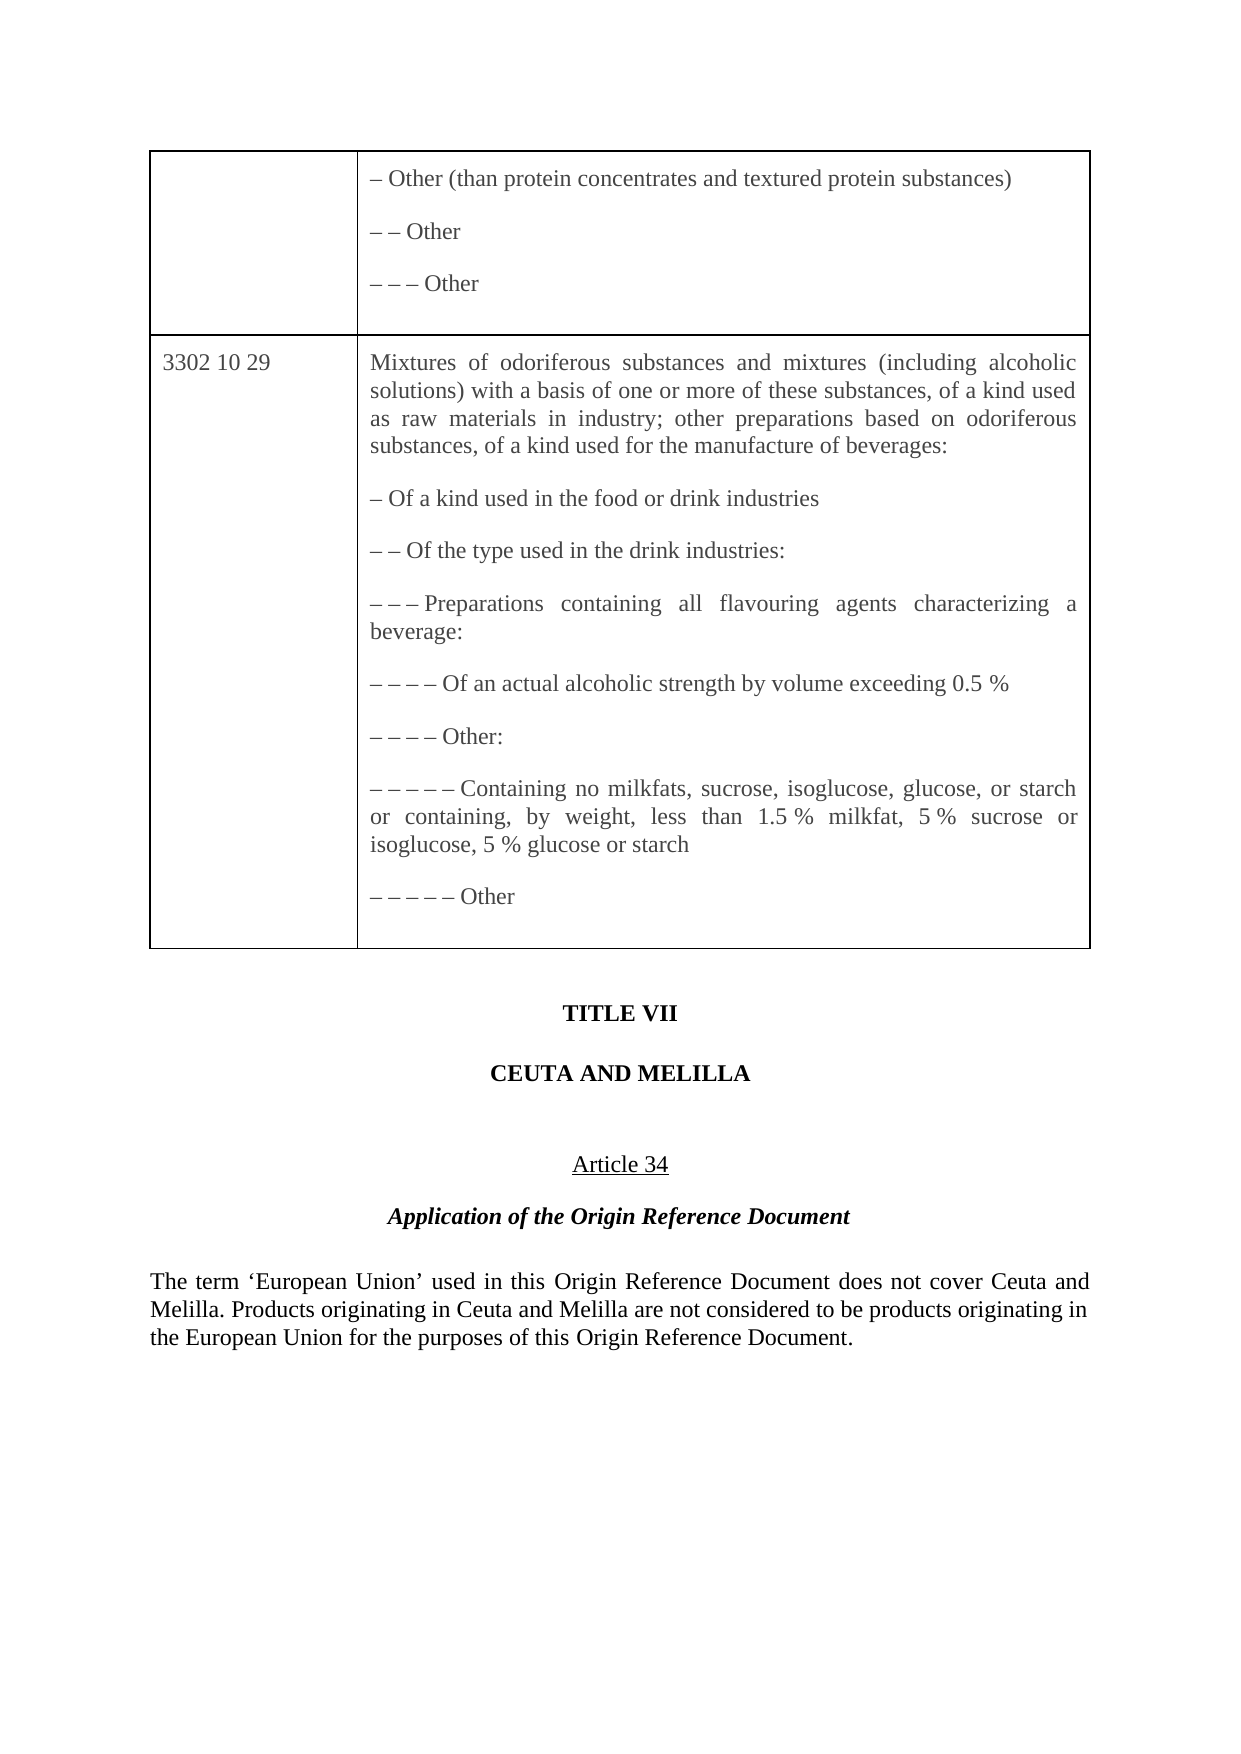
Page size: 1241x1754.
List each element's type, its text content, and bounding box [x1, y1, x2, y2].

table_cell 3302 10 29 [151, 336, 357, 947]
text Article 34 [150, 1149, 1090, 1177]
text CEUTA AND MELILLA [150, 1059, 1090, 1087]
table_cell Mixtures of odoriferous substances and mixtures (including alcoholic solutions) with a basis of one or more of these substances, of a kind used as raw materials in industry; other preparations based on odoriferous substances, of a kind used for the manufacture of beverages: – Of a kind used in the food or drink industries – – Of the type used in the drink industries: – – – Preparations containing all flavouring agents characterizing a beverage: – – – – Of an actual alcoholic strength by volume exceeding 0.5 % – – – – Other: – – – – – Containing no milkfats, sucrose, isoglucose, glucose, or starch or containing, by weight, less than 1.5 % milkfat, 5 % sucrose or isoglucose, 5 % glucose or starch – – – – – Other [358, 336, 1089, 947]
text TITLE VII [150, 999, 1090, 1027]
table_cell [151, 152, 357, 334]
table_cell – Other (than protein concentrates and textured protein substances) – – Other – – – Other [358, 152, 1089, 334]
text Application of the Origin Reference Document [150, 1202, 1090, 1230]
text The term ‘European Union’ used in this Origin Reference Document does not cover Ceuta and Melilla. Products originating in Ceuta and Melilla are not considered to be products originating in the European Union for the purposes of this Origin Reference Document. [150, 1267, 1090, 1350]
